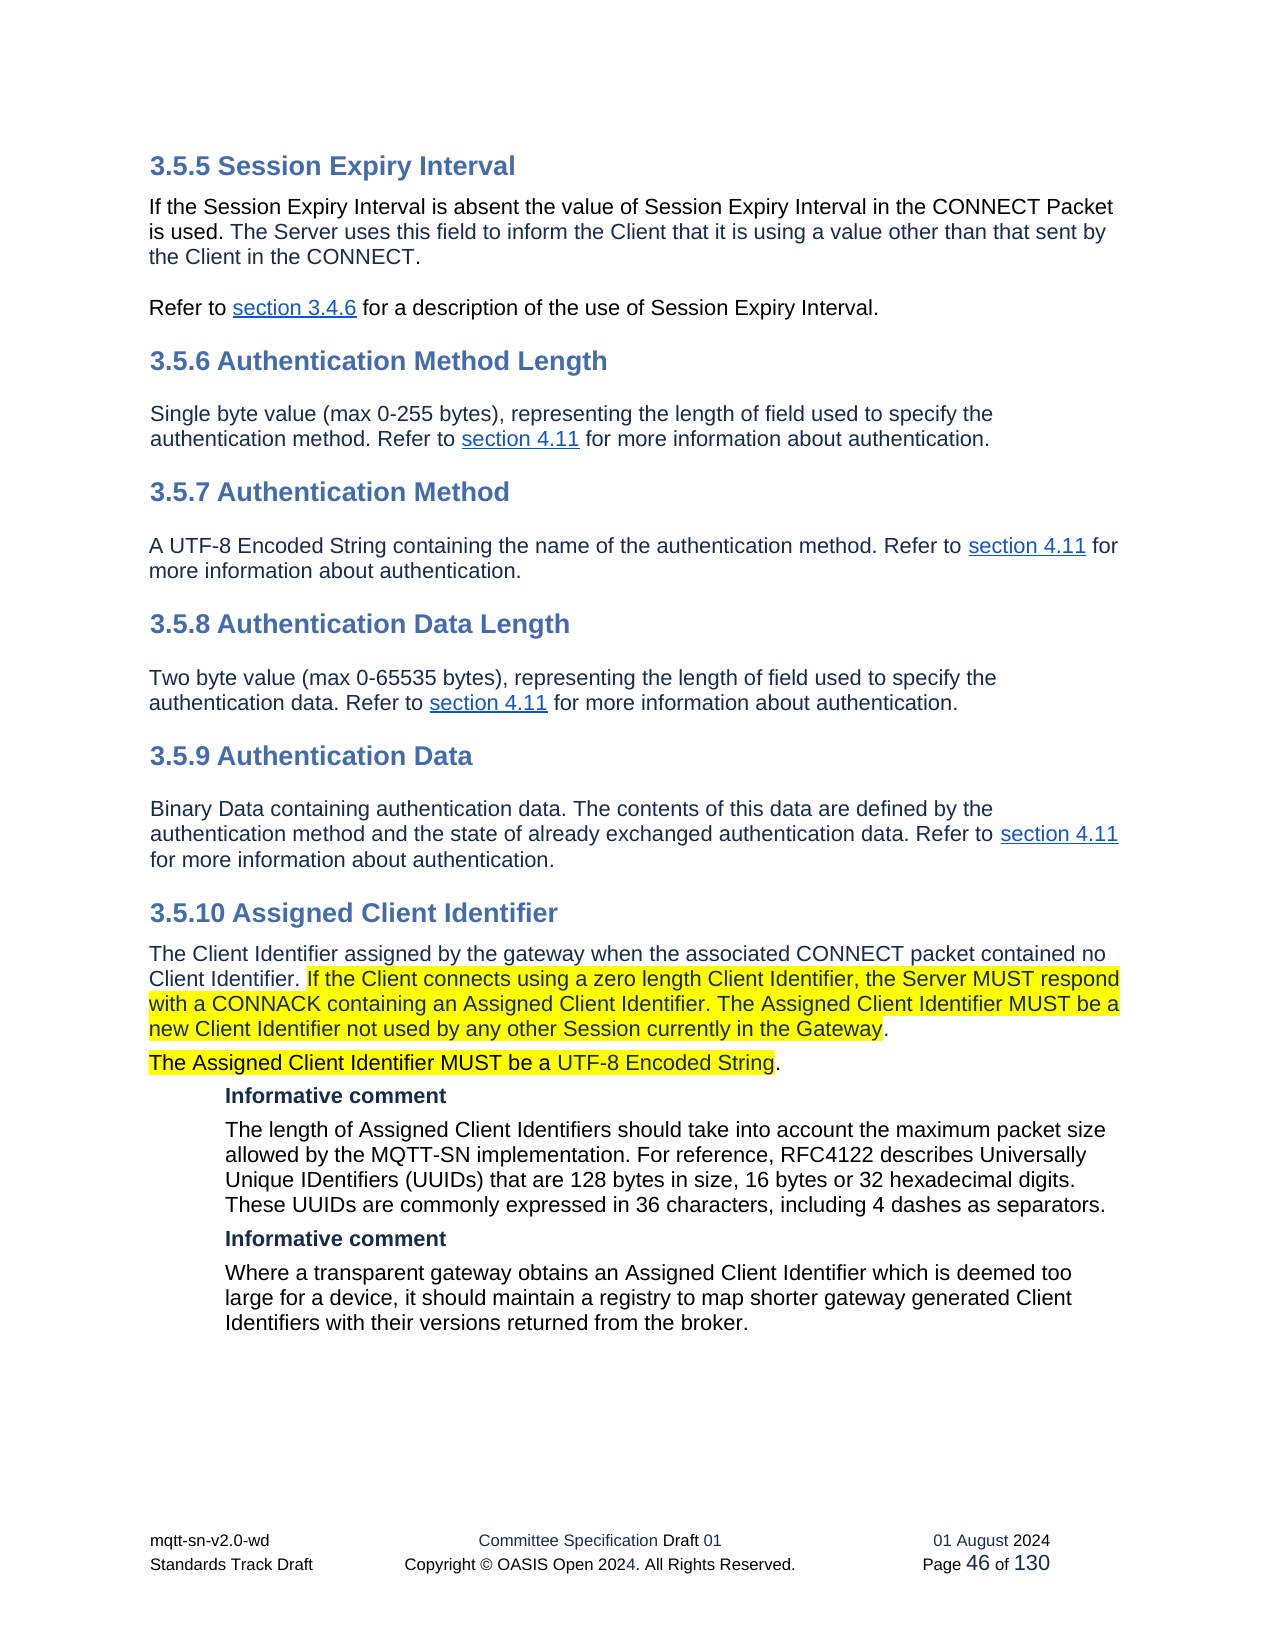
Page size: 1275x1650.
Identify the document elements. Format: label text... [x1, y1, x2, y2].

text Informative comment [225, 1226, 1124, 1251]
text A UTF-8 Encoded String containing the name of the authentication method. Refer to section 4.11 for more information about authentication. [148, 533, 1124, 583]
subtitle 3.5.6 Authentication Method Length [150, 345, 1124, 376]
text Refer to section 3.4.6 for a description of the use of Session Expiry Interval. [148, 294, 1124, 320]
text Informative comment [225, 1083, 1124, 1108]
subtitle 3.5.9 Authentication Data [150, 740, 1124, 771]
subtitle 3.5.5 Session Expiry Interval [150, 150, 1124, 181]
text The Client Identifier assigned by the gateway when the associated CONNECT packet contained no Client Identifier. If the Client connects using a zero length Client Identifier, the Server MUST respond with a CONNACK containing an Assigned Client Identifier. The Assigned Client Identifier MUST be a new Client Identifier not used by any other Session currently in the Gateway. [148, 940, 1124, 1041]
text Binary Data containing authentication data. The contents of this data are defined by the authentication method and the state of already exchanged authentication data. Refer to section 4.11 for more information about authentication. [150, 796, 1124, 872]
text If the Session Expiry Interval is absent the value of Session Expiry Interval in the CONNECT Packet is used. The Server uses this field to inform the Client that it is using a value other than that sent by the Client in the CONNECT. [148, 194, 1124, 269]
text The Assigned Client Identifier MUST be a UTF-8 Encoded String. [148, 1049, 1124, 1075]
subtitle 3.5.7 Authentication Method [150, 476, 1124, 508]
text Two byte value (max 0-65535 bytes), representing the length of field used to specify the authentication data. Refer to section 4.11 for more information about authentication. [148, 664, 1124, 715]
text Single byte value (max 0-255 bytes), representing the length of field used to specify the authentication method. Refer to section 4.11 for more information about authentication. [150, 401, 1124, 451]
subtitle 3.5.8 Authentication Data Length [150, 608, 1124, 639]
subtitle 3.5.10 Assigned Client Identifier [150, 897, 1124, 928]
text The length of Assigned Client Identifiers should take into account the maximum packet size allowed by the MQTT-SN implementation. For reference, RFC4122 describes Universally Unique IDentifiers (UUIDs) that are 128 bytes in size, 16 bytes or 32 hexadecimal digits. These UUIDs are commonly expressed in 36 characters, including 4 dashes as separators. [225, 1117, 1124, 1217]
text Where a transparent gateway obtains an Assigned Client Identifier which is deemed too large for a device, it should maintain a registry to map shorter gateway generated Client Identifiers with their versions returned from the broker. [225, 1259, 1124, 1335]
